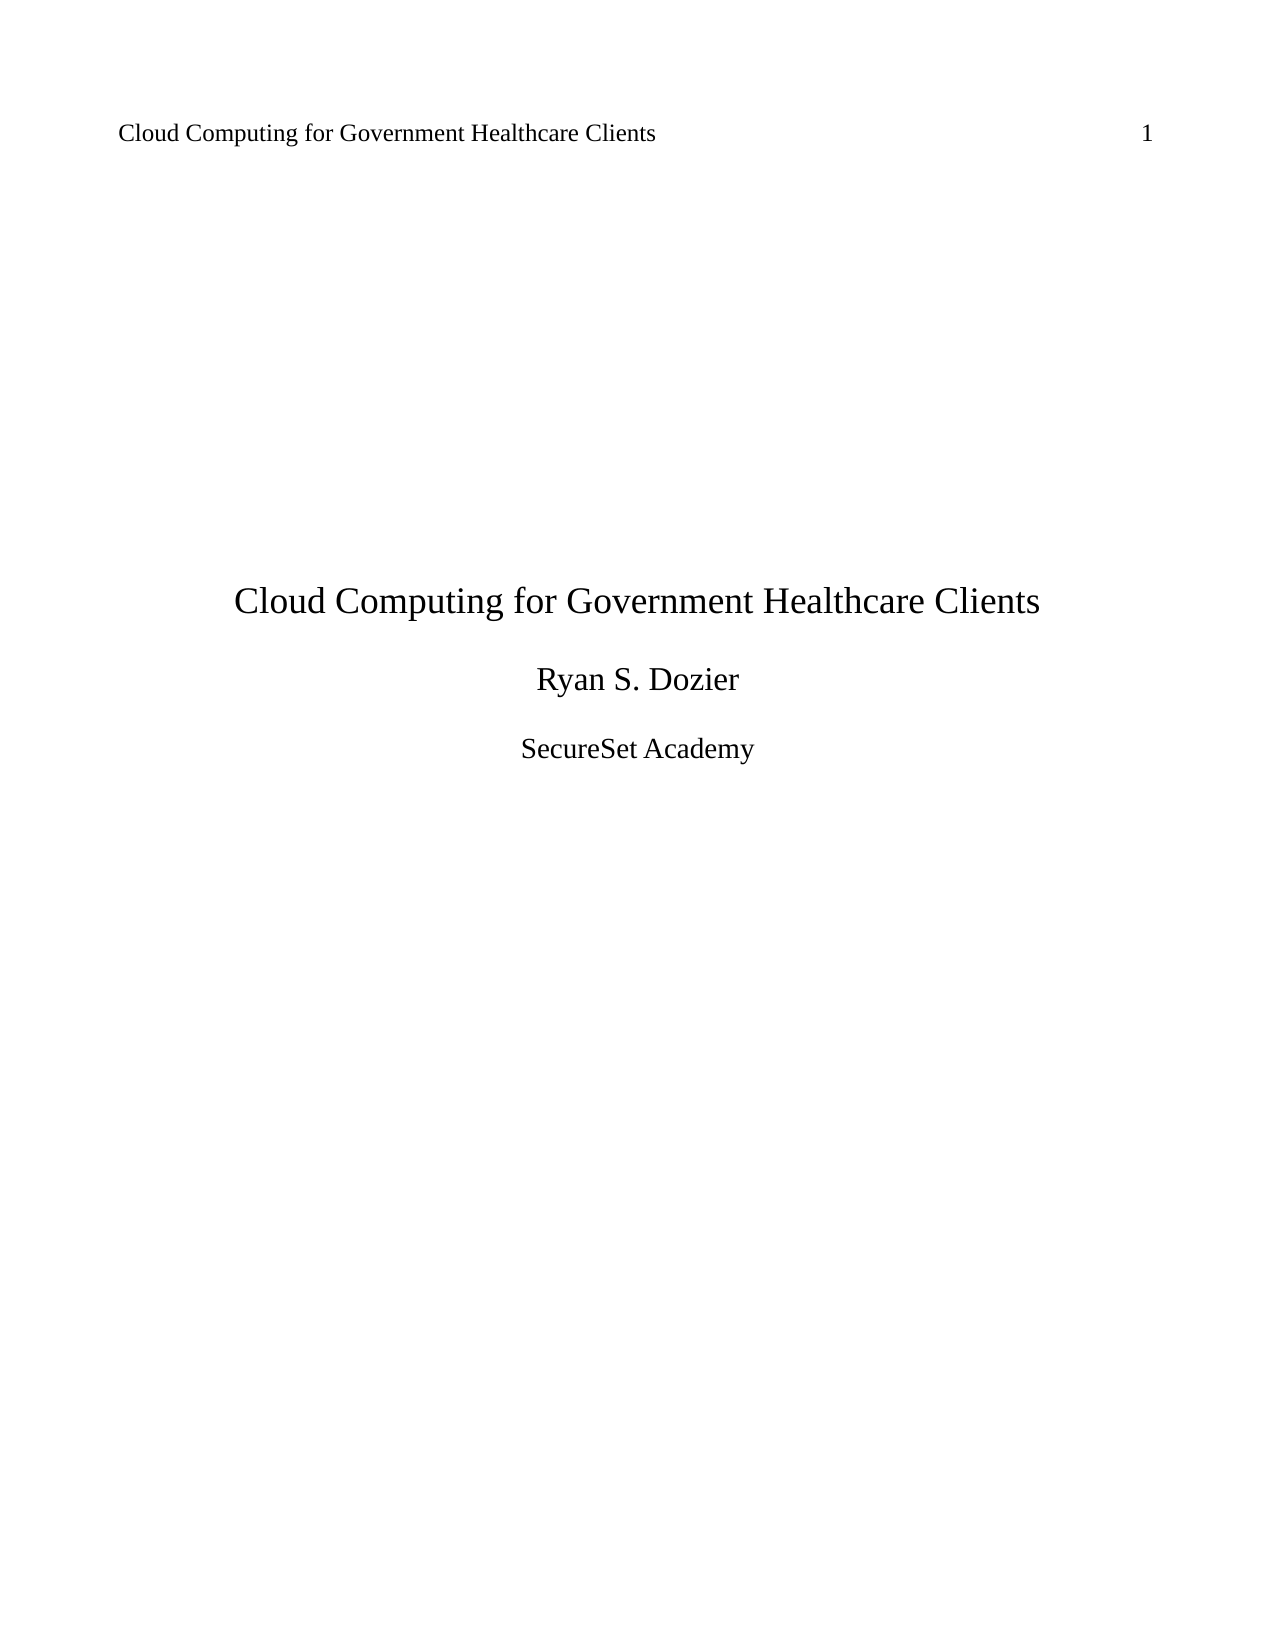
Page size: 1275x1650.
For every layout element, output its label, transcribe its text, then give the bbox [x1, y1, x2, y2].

text Ryan S. Dozier [118, 659, 1157, 698]
text Cloud Computing for Government Healthcare Clients [118, 578, 1157, 621]
text Cloud Computing for Government Healthcare Clients 1 [118, 118, 1157, 147]
text SecureSet Academy [118, 731, 1157, 765]
